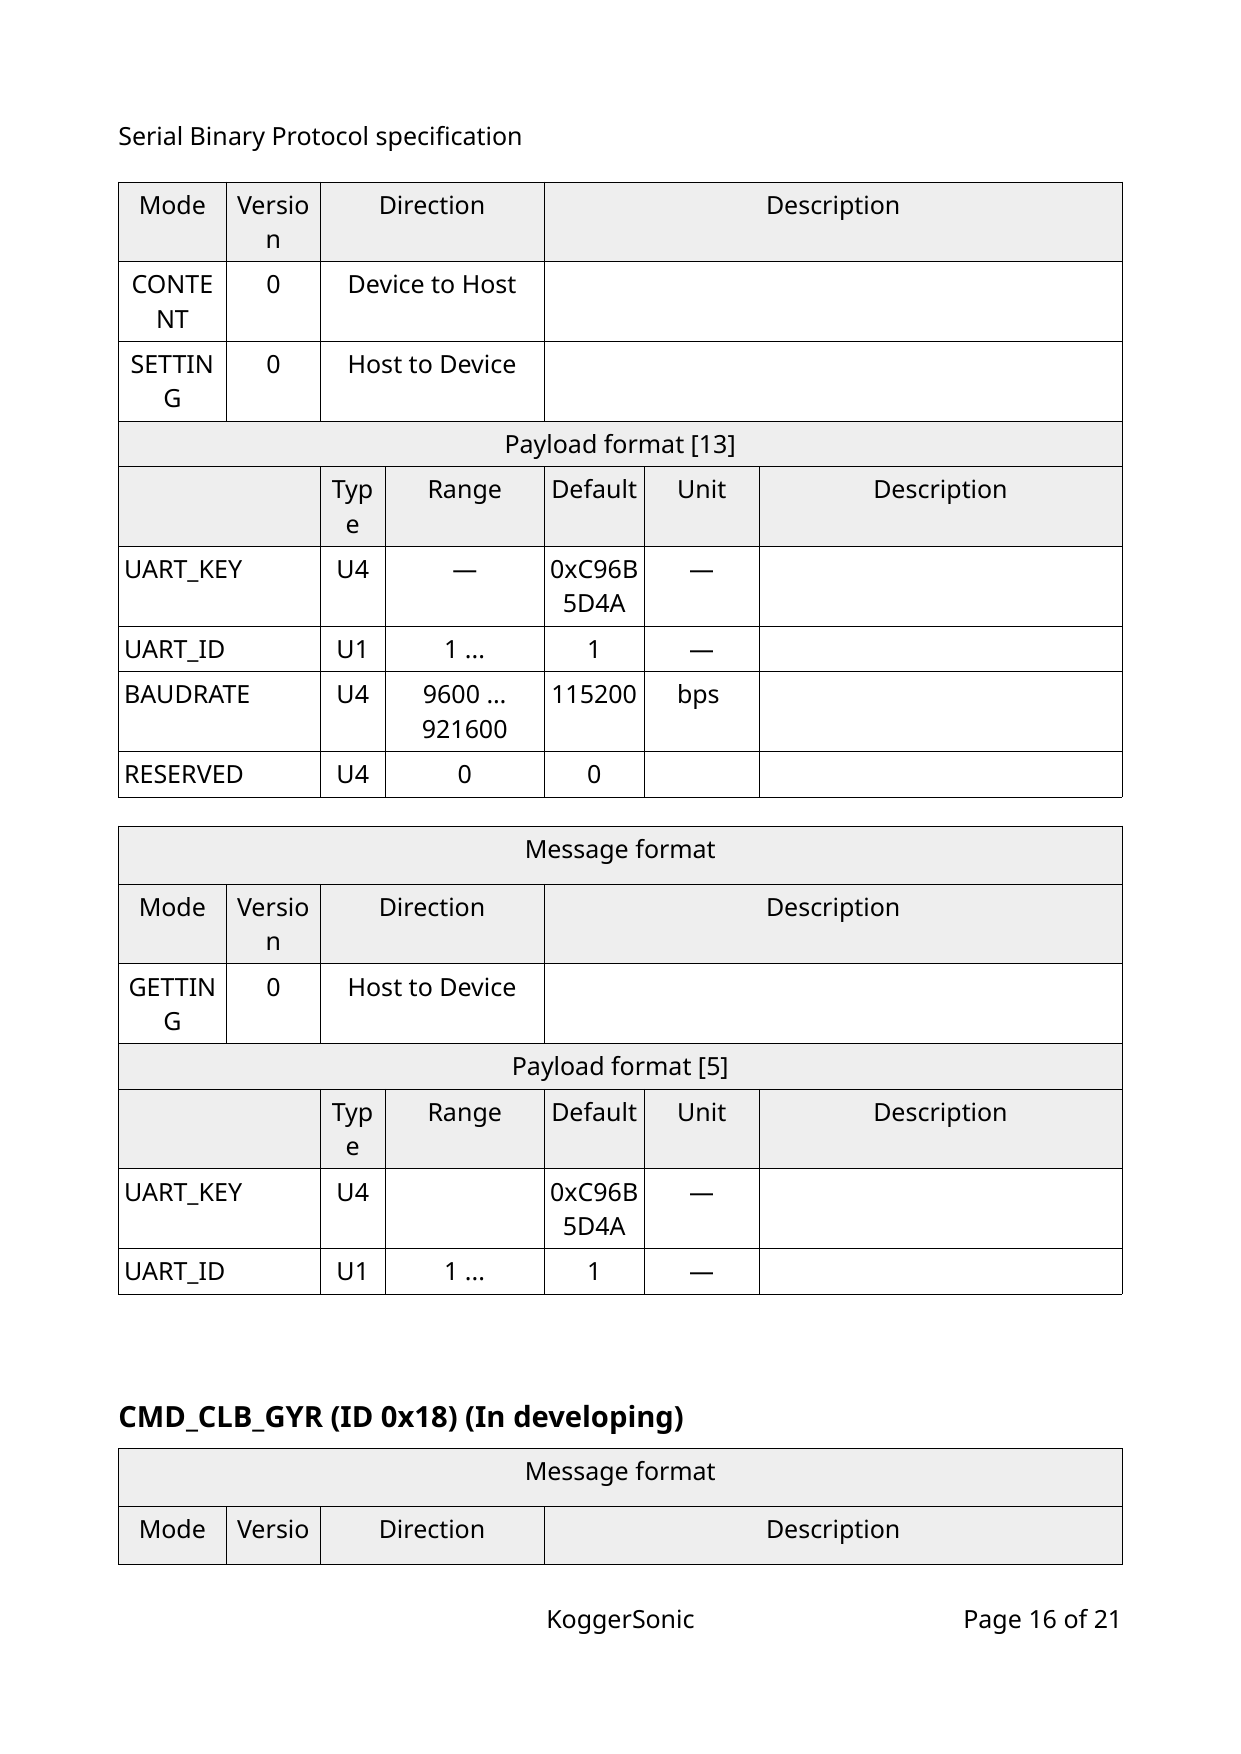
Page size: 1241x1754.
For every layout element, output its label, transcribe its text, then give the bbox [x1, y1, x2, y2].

table_header Message format [119, 827, 1122, 884]
table_cell Range [386, 1090, 544, 1168]
table_cell Host to Device [321, 964, 544, 1043]
table_cell U4 [321, 672, 385, 751]
table_cell 0 [227, 964, 320, 1043]
table_cell U1 [321, 1249, 385, 1294]
table_cell [760, 547, 1122, 626]
subtitle CMD_CLB_GYR (ID 0x18) (In developing) [118, 1396, 1122, 1436]
table_cell Direction [321, 1507, 544, 1564]
table_cell [545, 964, 1122, 1043]
table_cell [760, 672, 1122, 751]
table_cell UART_ID [119, 1249, 320, 1294]
table_cell Mode [119, 183, 226, 261]
table_cell Description [760, 467, 1122, 546]
table_cell Type [321, 1090, 385, 1168]
table_cell — [645, 547, 759, 626]
table_cell 1 [545, 1249, 644, 1294]
table_cell [545, 262, 1122, 341]
table_cell UART_KEY [119, 547, 320, 626]
table_cell Description [545, 885, 1122, 963]
table_cell 0 [227, 342, 320, 421]
table_cell Mode [119, 885, 226, 963]
table_cell U4 [321, 547, 385, 626]
table_cell Default [545, 1090, 644, 1168]
table_cell [119, 467, 320, 546]
table_cell U4 [321, 752, 385, 797]
table_cell Range [386, 467, 544, 546]
table_cell Versio [227, 1507, 320, 1564]
table_cell [760, 752, 1122, 797]
table_cell Description [760, 1090, 1122, 1168]
table_cell 1 [545, 627, 644, 671]
table_cell bps [645, 672, 759, 751]
table_cell [760, 1169, 1122, 1248]
table_cell 0 [227, 262, 320, 341]
table_cell 115200 [545, 672, 644, 751]
table_cell Direction [321, 885, 544, 963]
table_cell U4 [321, 1169, 385, 1248]
table_cell 0 [545, 752, 644, 797]
table_cell Payload format [13] [119, 422, 1122, 466]
table_cell RESERVED [119, 752, 320, 797]
table_cell UART_ID [119, 627, 320, 671]
table_cell Type [321, 467, 385, 546]
table_cell Description [545, 183, 1122, 261]
table_cell [386, 1169, 544, 1248]
table_cell Device to Host [321, 262, 544, 341]
table_cell 0xC96B 5D4A [545, 547, 644, 626]
table_cell [645, 752, 759, 797]
table_cell 1 ... [386, 1249, 544, 1294]
table_cell Version [227, 885, 320, 963]
table_cell [119, 1090, 320, 1168]
table_cell Version [227, 183, 320, 261]
table_cell Mode [119, 1507, 226, 1564]
table_cell CONTENT [119, 262, 226, 341]
table_cell BAUDRATE [119, 672, 320, 751]
table_cell Unit [645, 1090, 759, 1168]
table_cell GETTING [119, 964, 226, 1043]
table_cell Default [545, 467, 644, 546]
table_cell Direction [321, 183, 544, 261]
table_cell UART_KEY [119, 1169, 320, 1248]
table_cell — [645, 627, 759, 671]
table_cell 0 [386, 752, 544, 797]
table_cell Payload format [5] [119, 1044, 1122, 1089]
table_cell [760, 627, 1122, 671]
table_cell 1 ... [386, 627, 544, 671]
table_header Message format [119, 1449, 1122, 1506]
table_cell [760, 1249, 1122, 1294]
table_cell Unit [645, 467, 759, 546]
table_cell Host to Device [321, 342, 544, 421]
table_cell [545, 342, 1122, 421]
table_cell U1 [321, 627, 385, 671]
table_cell Description [545, 1507, 1122, 1564]
table_cell SETTING [119, 342, 226, 421]
table_cell 9600 … 921600 [386, 672, 544, 751]
table_cell — [386, 547, 544, 626]
table_cell — [645, 1169, 759, 1248]
table_cell 0xC96B 5D4A [545, 1169, 644, 1248]
table_cell — [645, 1249, 759, 1294]
